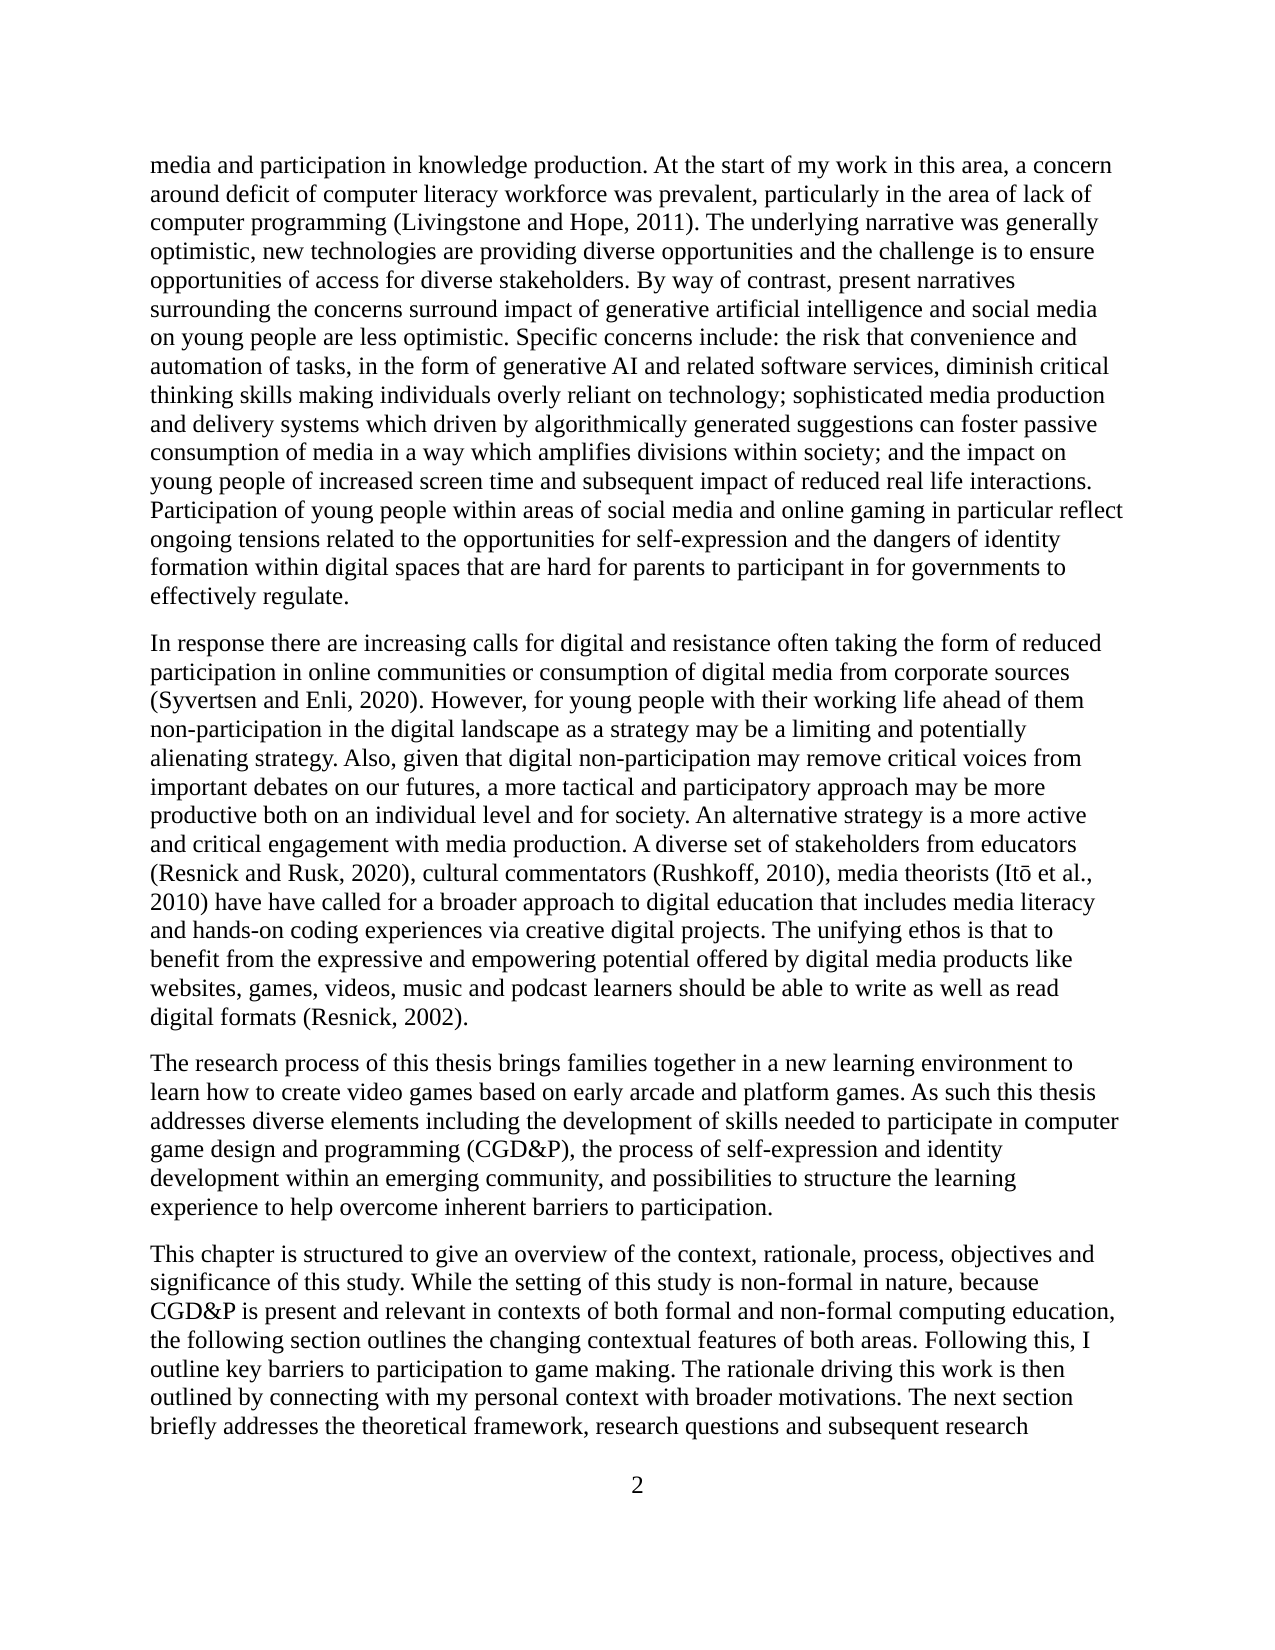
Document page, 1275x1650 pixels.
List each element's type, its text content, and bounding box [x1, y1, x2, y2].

text The research process of this thesis brings families together in a new learning environment to learn how to create video games based on early arcade and platform games. As such this thesis addresses diverse elements including the development of skills needed to participate in computer game design and programming (CGD&P), the process of self-expression and identity development within an emerging community, and possibilities to structure the learning experience to help overcome inherent barriers to participation. [150, 1048, 1125, 1221]
text media and participation in knowledge production. At the start of my work in this area, a concern around deficit of computer literacy workforce was prevalent, particularly in the area of lack of computer programming (Livingstone and Hope, 2011). The underlying narrative was generally optimistic, new technologies are providing diverse opportunities and the challenge is to ensure opportunities of access for diverse stakeholders. By way of contrast, present narratives surrounding the concerns surround impact of generative artificial intelligence and social media on young people are less optimistic. Specific concerns include: the risk that convenience and automation of tasks, in the form of generative AI and related software services, diminish critical thinking skills making individuals overly reliant on technology; sophisticated media production and delivery systems which driven by algorithmically generated suggestions can foster passive consumption of media in a way which amplifies divisions within society; and the impact on young people of increased screen time and subsequent impact of reduced real life interactions. Participation of young people within areas of social media and online gaming in particular reflect ongoing tensions related to the opportunities for self-expression and the dangers of identity formation within digital spaces that are hard for parents to participant in for governments to effectively regulate. [150, 150, 1125, 610]
text This chapter is structured to give an overview of the context, rationale, process, objectives and significance of this study. While the setting of this study is non-formal in nature, because CGD&P is present and relevant in contexts of both formal and non-formal computing education, the following section outlines the changing contextual features of both areas. Following this, I outline key barriers to participation to game making. The rationale driving this work is then outlined by connecting with my personal context with broader motivations. The next section briefly addresses the theoretical framework, research questions and subsequent research [150, 1239, 1125, 1440]
text In response there are increasing calls for digital and resistance often taking the form of reduced participation in online communities or consumption of digital media from corporate sources (Syvertsen and Enli, 2020). However, for young people with their working life ahead of them non-participation in the digital landscape as a strategy may be a limiting and potentially alienating strategy. Also, given that digital non-participation may remove critical voices from important debates on our futures, a more tactical and participatory approach may be more productive both on an individual level and for society. An alternative strategy is a more active and critical engagement with media production. A diverse set of stakeholders from educators (Resnick and Rusk, 2020), cultural commentators (Rushkoff, 2010), media theorists (Itō et al., 2010) have have called for a broader approach to digital education that includes media literacy and hands-on coding experiences via creative digital projects. The unifying ethos is that to benefit from the expressive and empowering potential offered by digital media products like websites, games, videos, music and podcast learners should be able to write as well as read digital formats (Resnick, 2002). [150, 628, 1125, 1030]
